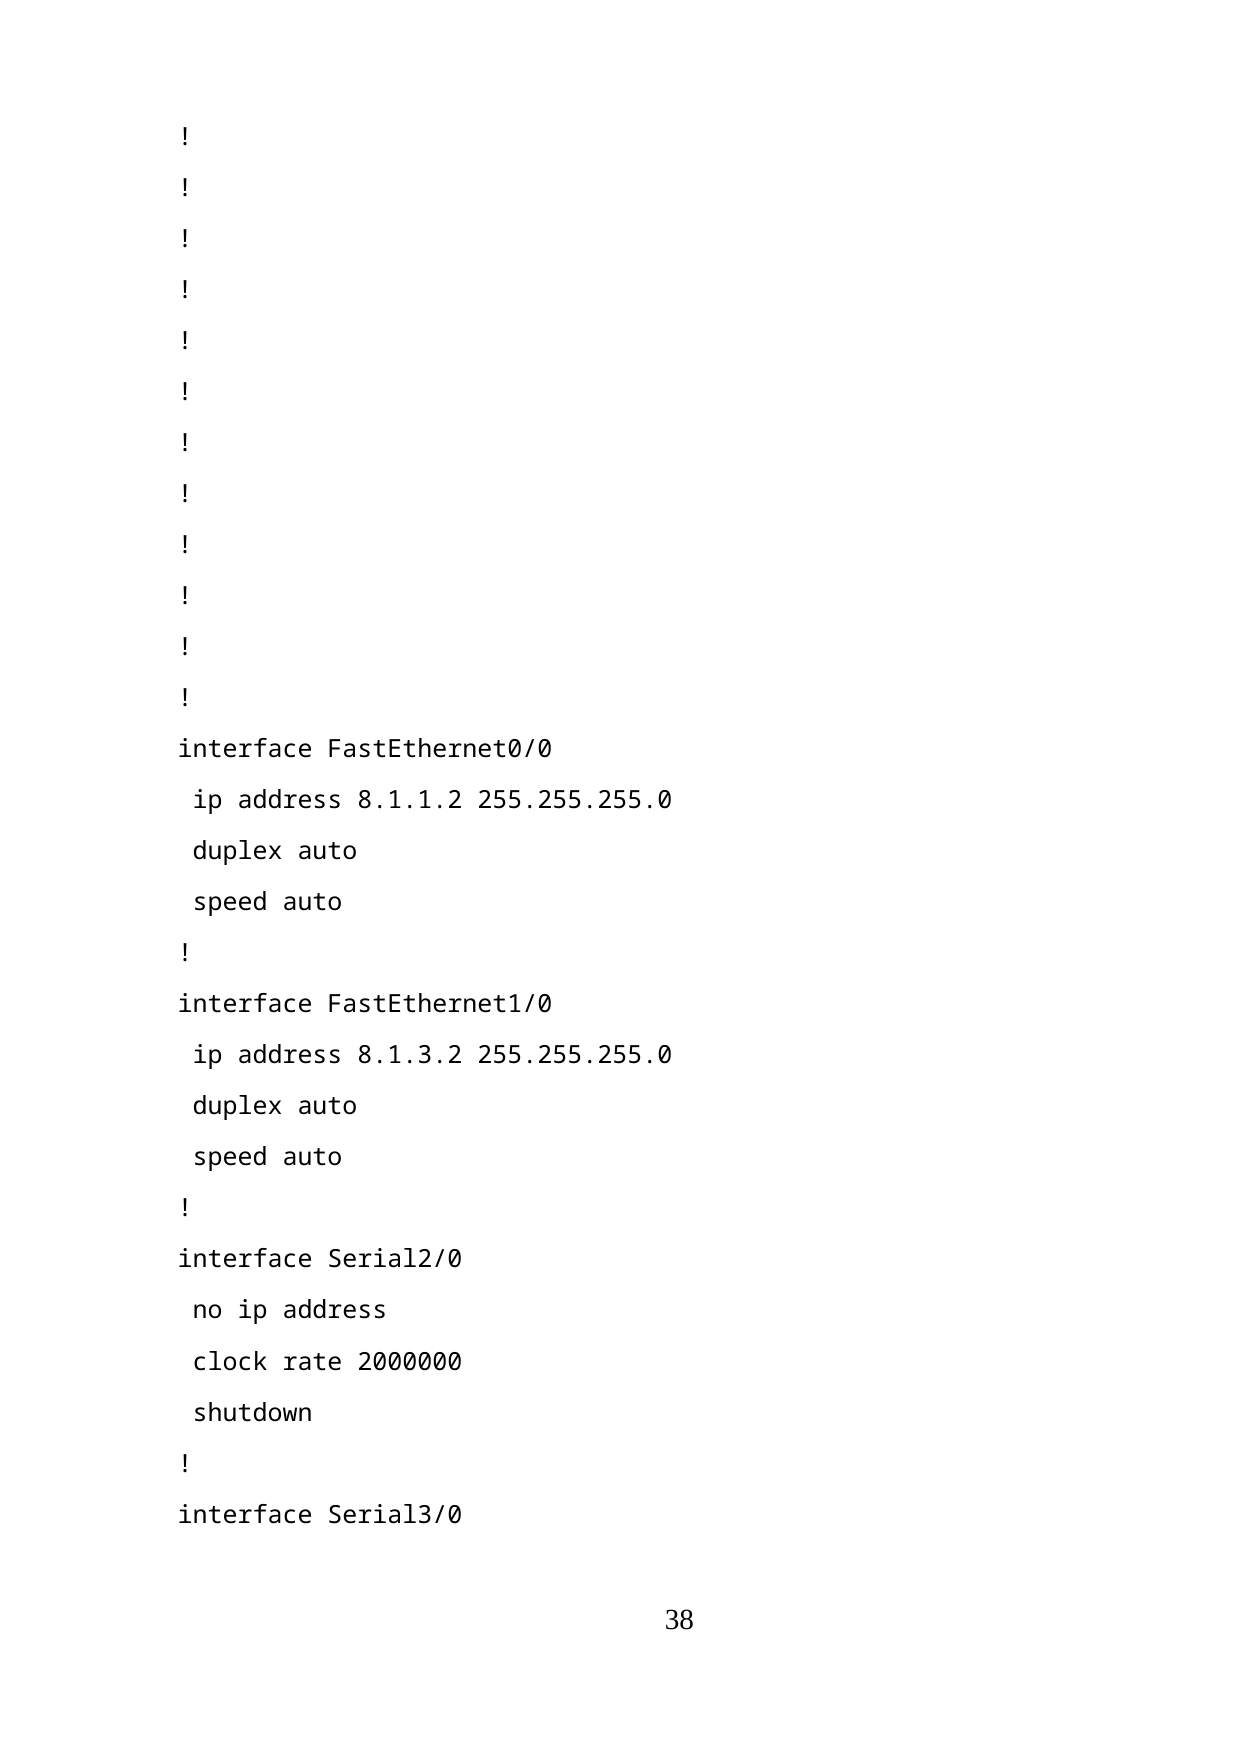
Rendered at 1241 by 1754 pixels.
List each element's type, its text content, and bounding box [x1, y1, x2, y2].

text ! [177, 1445, 1181, 1479]
text duplex auto [177, 833, 1181, 867]
text interface FastEthernet1/0 [177, 986, 1181, 1020]
text ip address 8.1.1.2 255.255.255.0 [177, 782, 1181, 816]
text interface FastEthernet0/0 [177, 731, 1181, 765]
text duplex auto [177, 1088, 1181, 1122]
text speed auto [177, 1139, 1181, 1173]
text ! [177, 271, 1181, 305]
text interface Serial3/0 [177, 1496, 1181, 1530]
text clock rate 2000000 [177, 1343, 1181, 1377]
text ! [177, 322, 1181, 356]
text ! [177, 373, 1181, 407]
text ! [177, 475, 1181, 509]
text ! [177, 1190, 1181, 1224]
text ! [177, 220, 1181, 254]
text speed auto [177, 884, 1181, 918]
text ! [177, 577, 1181, 612]
text ip address 8.1.3.2 255.255.255.0 [177, 1037, 1181, 1071]
text ! [177, 935, 1181, 969]
text shutdown [177, 1394, 1181, 1428]
text ! [177, 526, 1181, 561]
text ! [177, 169, 1181, 203]
text ! [177, 118, 1181, 152]
text interface Serial2/0 [177, 1241, 1181, 1275]
text no ip address [177, 1292, 1181, 1326]
text ! [177, 424, 1181, 458]
text ! [177, 679, 1181, 714]
text ! [177, 628, 1181, 663]
